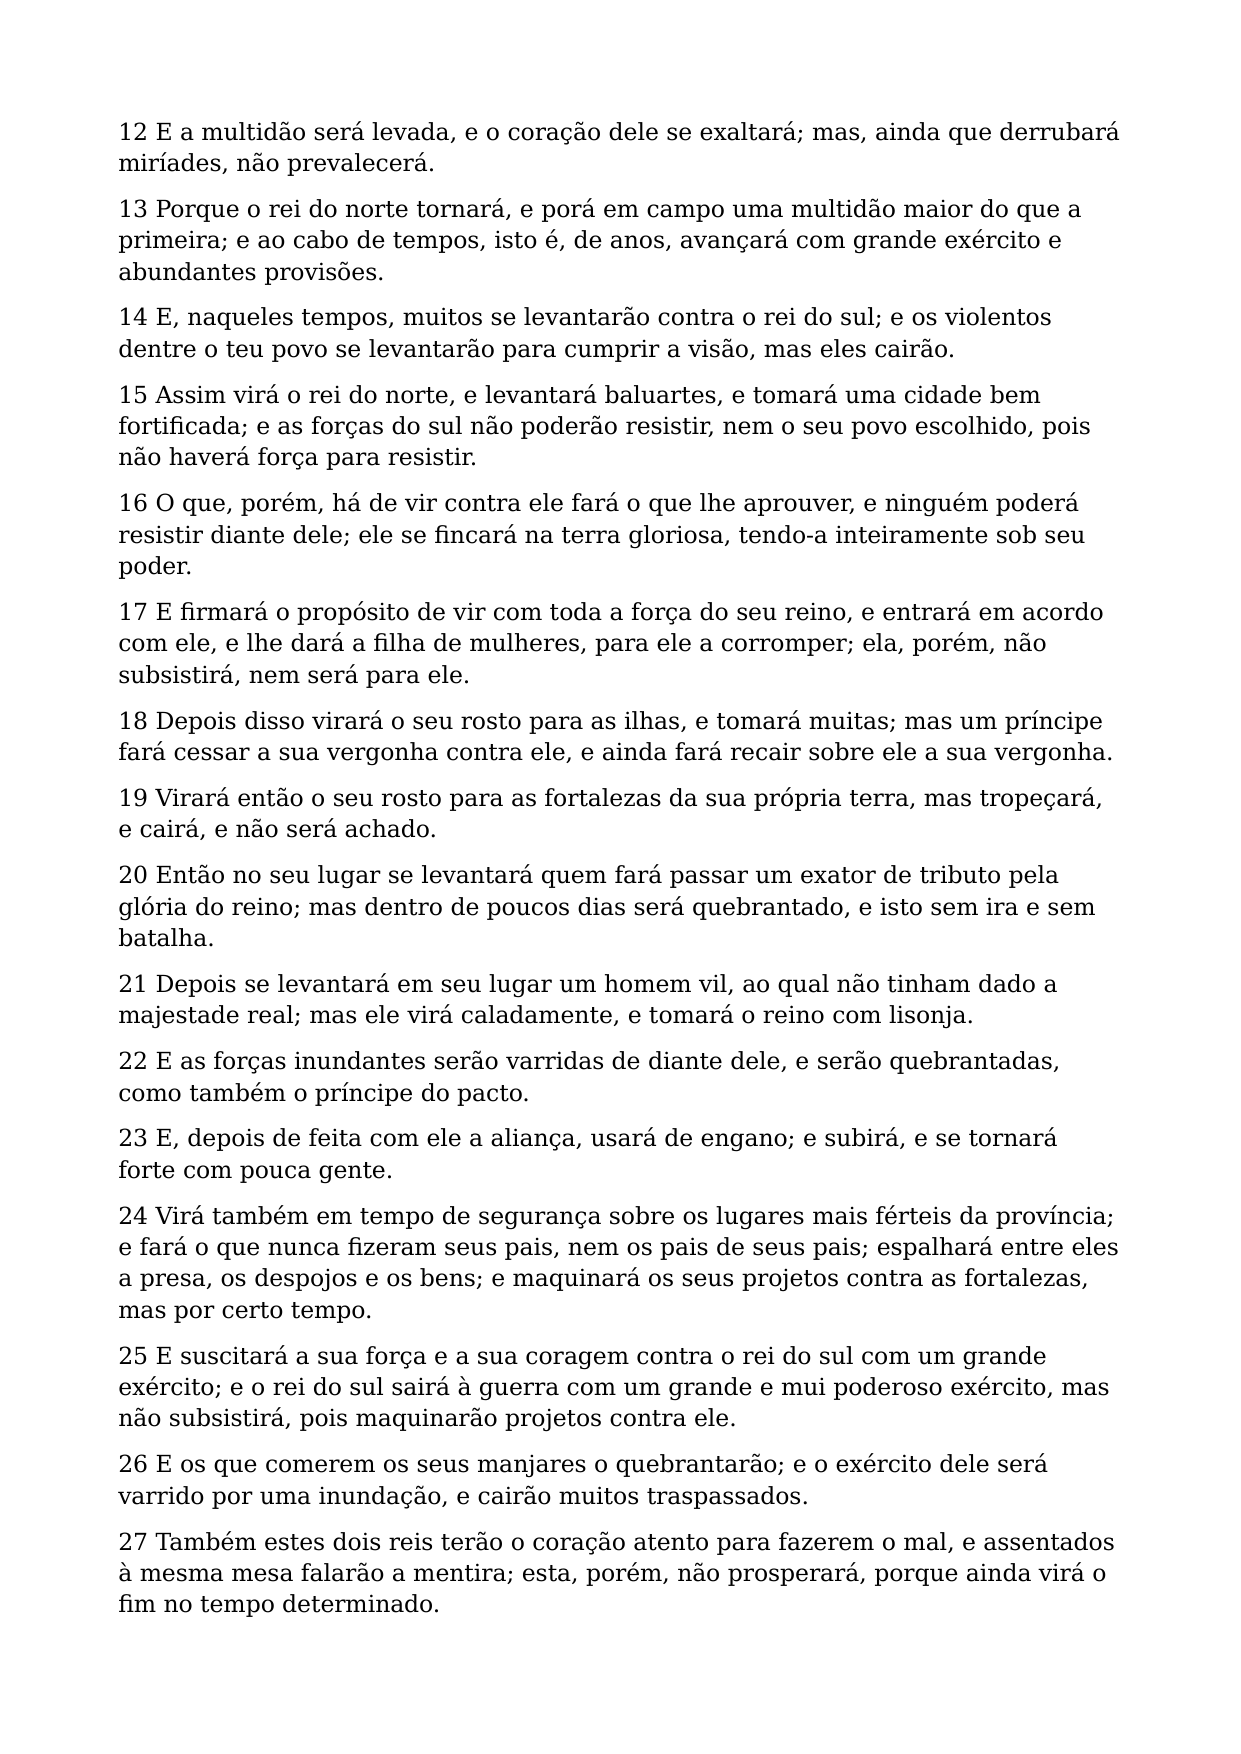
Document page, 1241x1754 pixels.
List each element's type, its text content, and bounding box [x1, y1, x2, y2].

text 27 Também estes dois reis terão o coração atento para fazerem o mal, e assentados à mesma mesa falarão a mentira; esta, porém, não prosperará, porque ainda virá o fim no tempo determinado. [118, 1528, 1122, 1618]
text 26 E os que comerem os seus manjares o quebrantarão; e o exército dele será varrido por uma inundação, e cairão muitos traspassados. [118, 1451, 1122, 1510]
text 15 Assim virá o rei do norte, e levantará baluartes, e tomará uma cidade bem fortificada; e as forças do sul não poderão resistir, nem o seu povo escolhido, pois não haverá força para resistir. [118, 381, 1122, 471]
text 18 Depois disso virará o seu rosto para as ilhas, e tomará muitas; mas um príncipe fará cessar a sua vergonha contra ele, e ainda fará recair sobre ele a sua vergonha. [118, 707, 1122, 766]
text 24 Virá também em tempo de segurança sobre os lugares mais férteis da província; e fará o que nunca fizeram seus pais, nem os pais de seus pais; espalhará entre eles a presa, os despojos e os bens; e maquinará os seus projetos contra as fortalezas, mas por certo tempo. [118, 1202, 1122, 1324]
text 23 E, depois de feita com ele a aliança, usará de engano; e subirá, e se tornará forte com pouca gente. [118, 1125, 1122, 1184]
text 20 Então no seu lugar se levantará quem fará passar um exator de tributo pela glória do reino; mas dentro de poucos dias será quebrantado, e isto sem ira e sem batalha. [118, 862, 1122, 952]
text 12 E a multidão será levada, e o coração dele se exaltará; mas, ainda que derrubará miríades, não prevalecerá. [118, 118, 1122, 177]
text 17 E firmará o propósito de vir com toda a força do seu reino, e entrará em acordo com ele, e lhe dará a filha de mulheres, para ele a corromper; ela, porém, não subsistirá, nem será para ele. [118, 599, 1122, 689]
text 14 E, naqueles tempos, muitos se levantarão contra o rei do sul; e os violentos dentre o teu povo se levantarão para cumprir a visão, mas eles cairão. [118, 304, 1122, 363]
text 16 O que, porém, há de vir contra ele fará o que lhe aprouver, e ninguém poderá resistir diante dele; ele se fincará na terra gloriosa, tendo-a inteiramente sob seu poder. [118, 490, 1122, 580]
text 25 E suscitará a sua força e a sua coragem contra o rei do sul com um grande exército; e o rei do sul sairá à guerra com um grande e mui poderoso exército, mas não subsistirá, pois maquinarão projetos contra ele. [118, 1342, 1122, 1432]
text 22 E as forças inundantes serão varridas de diante dele, e serão quebrantadas, como também o príncipe do pacto. [118, 1048, 1122, 1106]
text 19 Virará então o seu rosto para as fortalezas da sua própria terra, mas tropeçará, e cairá, e não será achado. [118, 784, 1122, 843]
text 21 Depois se levantará em seu lugar um homem vil, ao qual não tinham dado a majestade real; mas ele virá caladamente, e tomará o reino com lisonja. [118, 971, 1122, 1029]
text 13 Porque o rei do norte tornará, e porá em campo uma multidão maior do que a primeira; e ao cabo de tempos, isto é, de anos, avançará com grande exército e abundantes provisões. [118, 195, 1122, 285]
